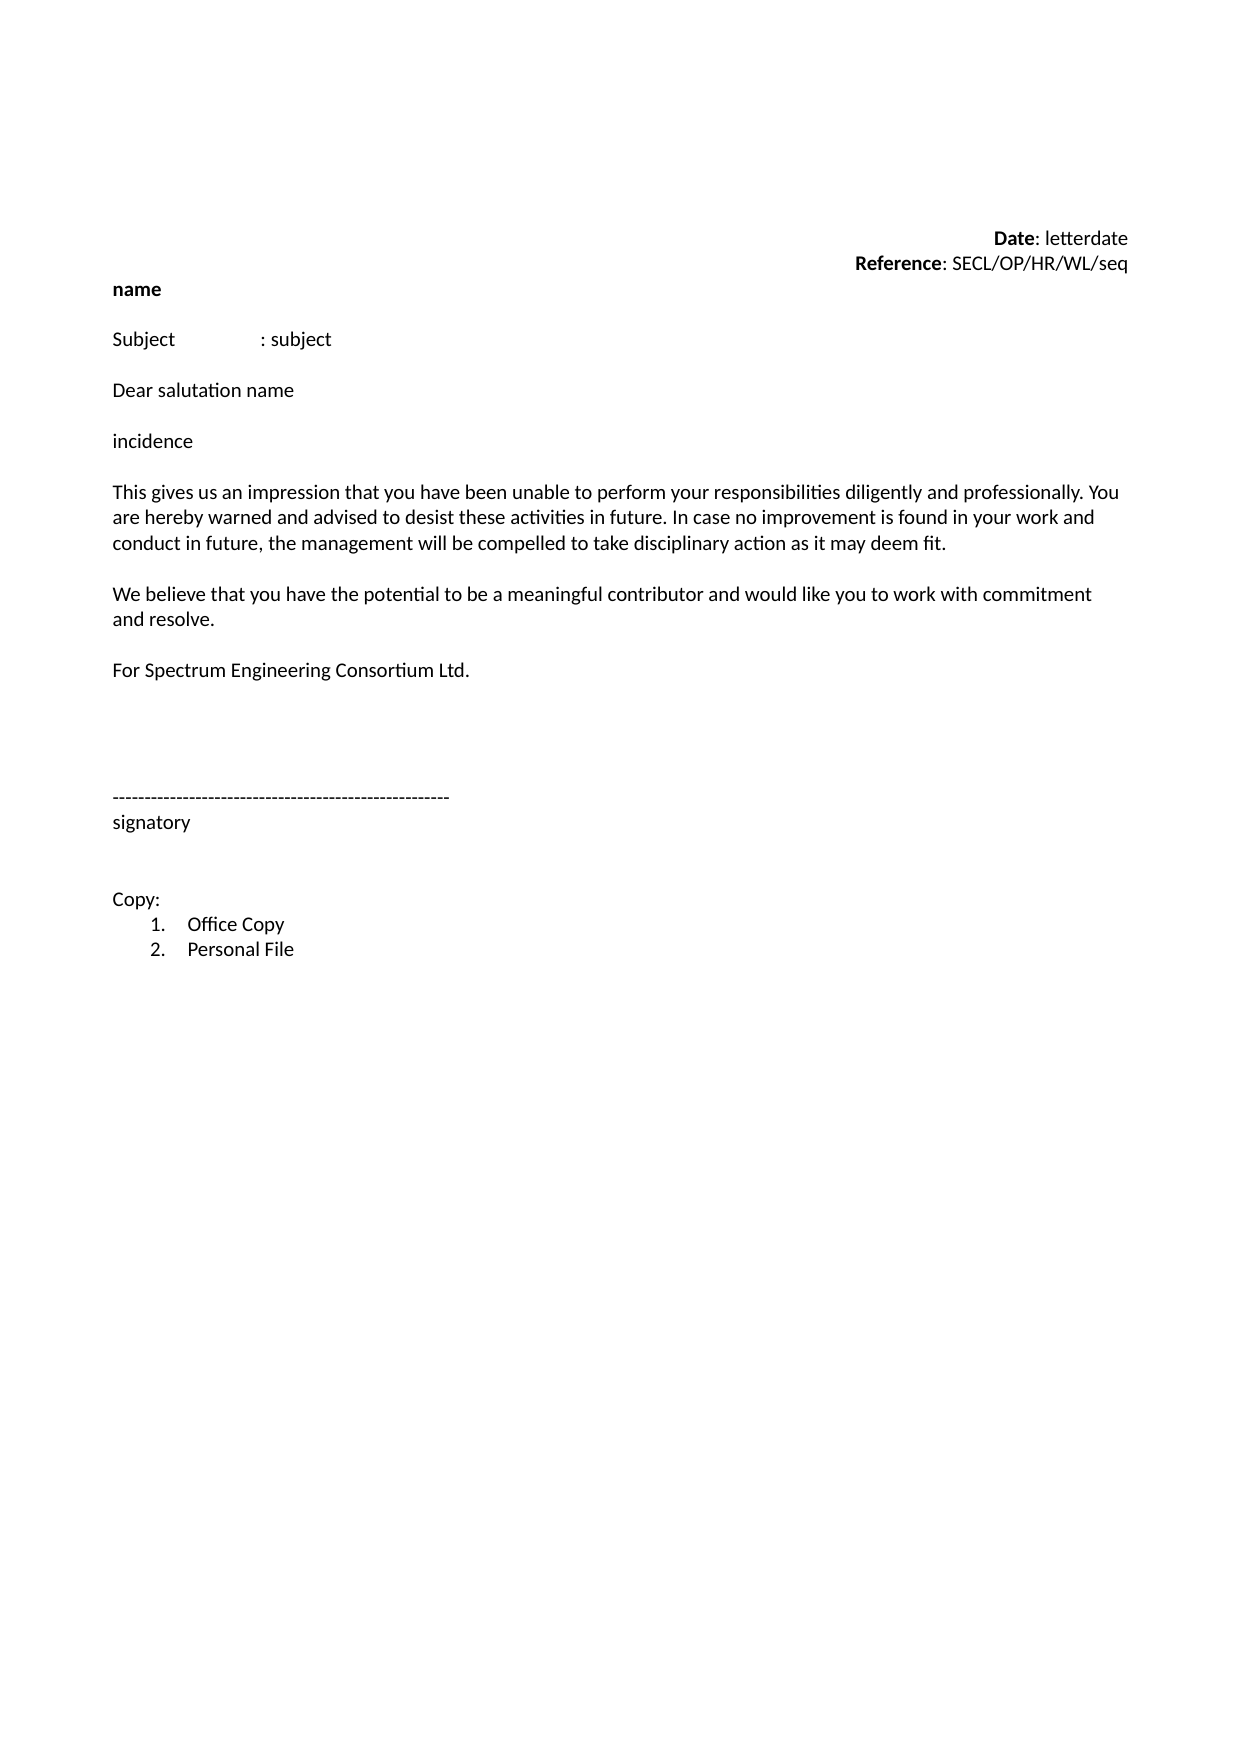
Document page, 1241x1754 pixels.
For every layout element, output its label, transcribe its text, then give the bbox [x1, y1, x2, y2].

text Reference: SECL/OP/HR/WL/seq [112, 250, 1128, 276]
text signatory [112, 809, 1128, 835]
text name [112, 276, 1128, 301]
text ----------------------------------------------------- [112, 784, 1128, 809]
text Copy: [112, 886, 1128, 911]
text incidence [112, 428, 1128, 454]
text For Spectrum Engineering Consortium Ltd. [112, 657, 1128, 682]
text This gives us an impression that you have been unable to perform your responsibilities diligently and professionally. You are hereby warned and advised to desist these activities in future. In case no improvement is found in your work and conduct in future, the management will be compelled to take disciplinary action as it may deem fit. [112, 479, 1128, 555]
list Office Copy [150, 911, 1128, 937]
text Subject : subject [112, 327, 1128, 352]
text Dear salutation name [112, 377, 1128, 403]
list Personal File [150, 937, 1128, 962]
text We believe that you have the potential to be a meaningful contributor and would like you to work with commitment and resolve. [112, 581, 1128, 632]
text Date: letterdate [112, 225, 1128, 250]
